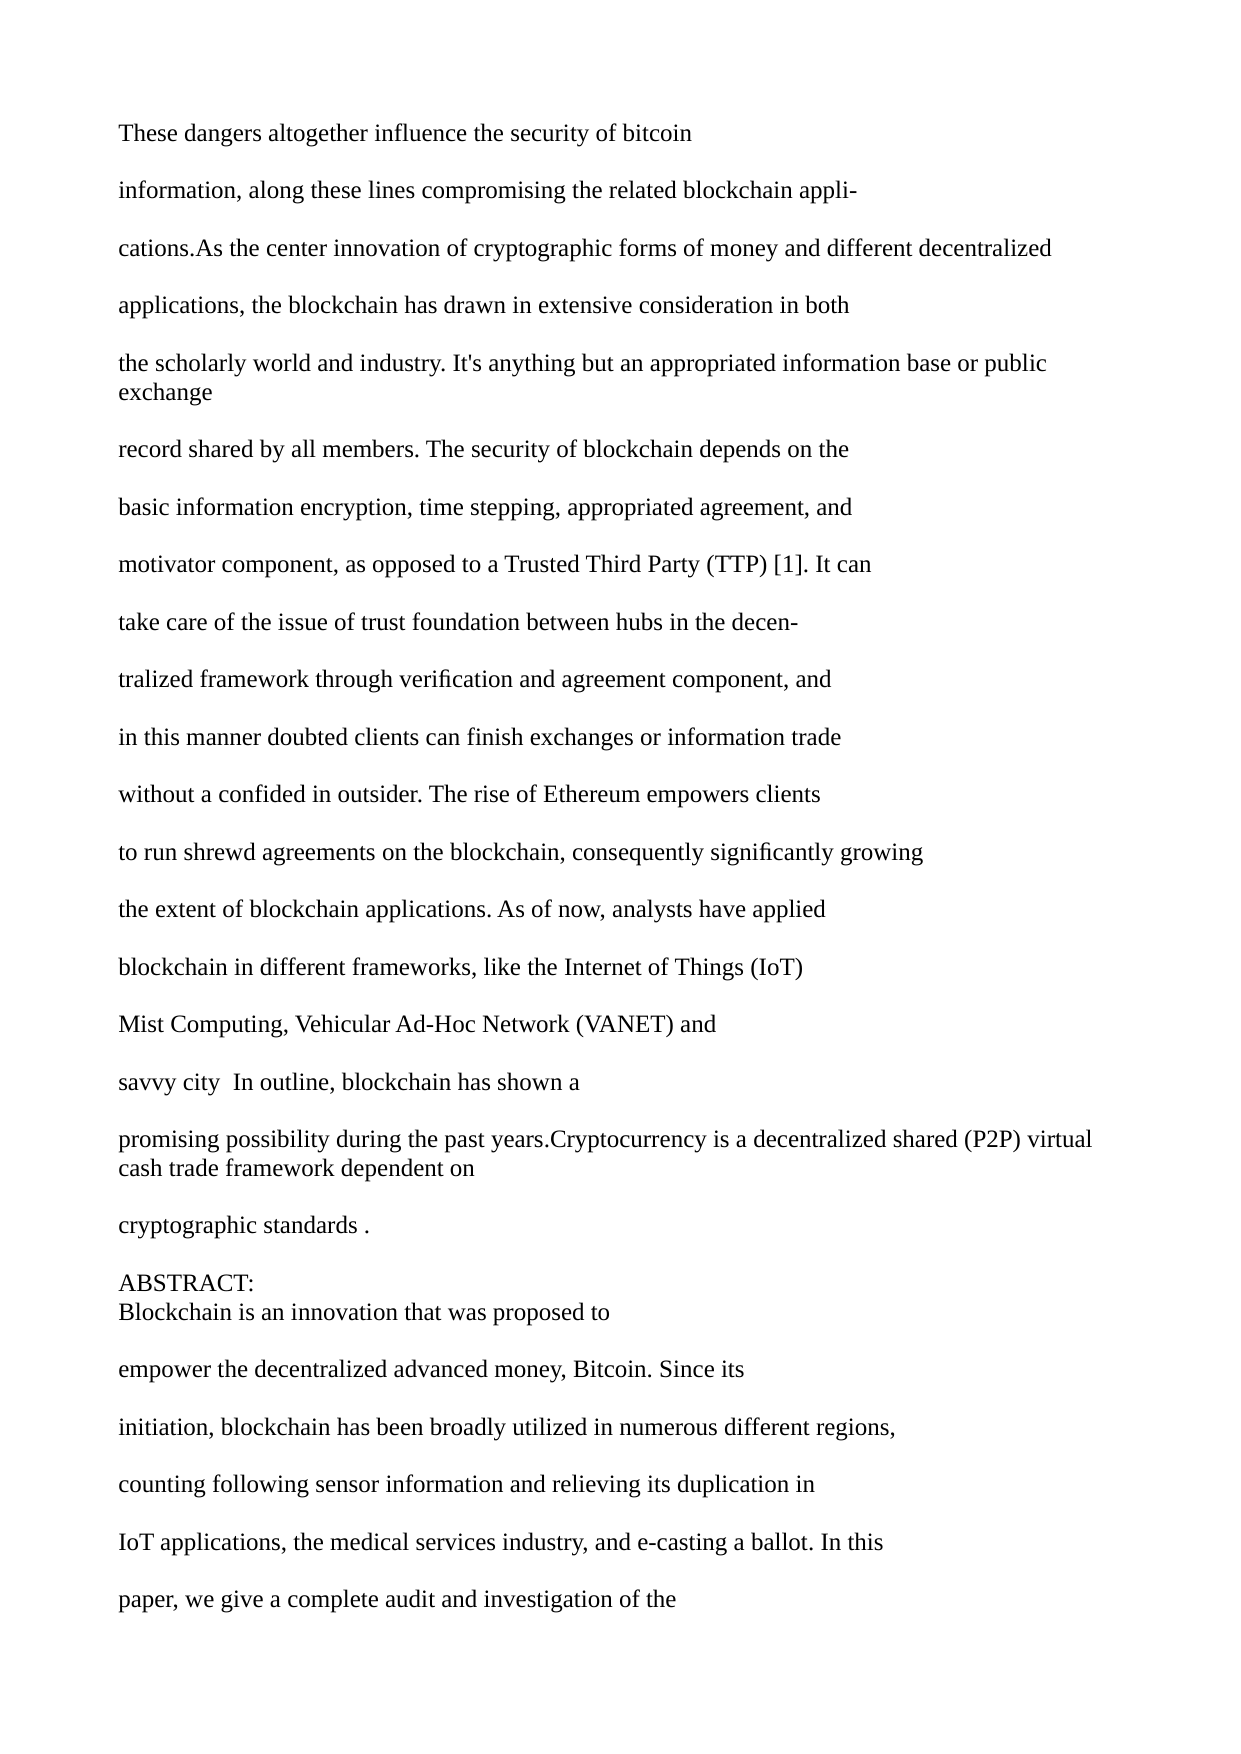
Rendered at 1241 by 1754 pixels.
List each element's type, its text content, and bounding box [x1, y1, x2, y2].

text paper, we give a complete audit and investigation of the [118, 1584, 1122, 1613]
text Blockchain is an innovation that was proposed to [118, 1297, 1122, 1326]
text to run shrewd agreements on the blockchain, consequently signiﬁcantly growing [118, 837, 1122, 866]
text basic information encryption, time stepping, appropriated agreement, and [118, 492, 1122, 521]
text empower the decentralized advanced money, Bitcoin. Since its [118, 1354, 1122, 1383]
text initiation, blockchain has been broadly utilized in numerous different regions, [118, 1412, 1122, 1441]
text cryptographic standards . [118, 1211, 1122, 1239]
text motivator component, as opposed to a Trusted Third Party (TTP) [1]. It can [118, 549, 1122, 578]
text take care of the issue of trust foundation between hubs in the decen- [118, 607, 1122, 636]
text blockchain in different frameworks, like the Internet of Things (IoT) [118, 952, 1122, 981]
text record shared by all members. The security of blockchain depends on the [118, 434, 1122, 463]
text cations.As the center innovation of cryptographic forms of money and different decentralized [118, 233, 1122, 262]
text without a confided in outsider. The rise of Ethereum empowers clients [118, 779, 1122, 808]
text savvy city In outline, blockchain has shown a [118, 1067, 1122, 1096]
text the scholarly world and industry. It's anything but an appropriated information base or public exchange [118, 348, 1122, 406]
text Mist Computing, Vehicular Ad-Hoc Network (VANET) and [118, 1009, 1122, 1038]
text promising possibility during the past years.Cryptocurrency is a decentralized shared (P2P) virtual cash trade framework dependent on [118, 1124, 1122, 1182]
text in this manner doubted clients can finish exchanges or information trade [118, 722, 1122, 751]
text These dangers altogether influence the security of bitcoin [118, 118, 1122, 147]
text ABSTRACT: [118, 1268, 1122, 1297]
text the extent of blockchain applications. As of now, analysts have applied [118, 894, 1122, 923]
text IoT applications, the medical services industry, and e-casting a ballot. In this [118, 1527, 1122, 1556]
text information, along these lines compromising the related blockchain appli- [118, 176, 1122, 204]
text applications, the blockchain has drawn in extensive consideration in both [118, 291, 1122, 319]
text counting following sensor information and relieving its duplication in [118, 1469, 1122, 1498]
text tralized framework through veriﬁcation and agreement component, and [118, 664, 1122, 693]
